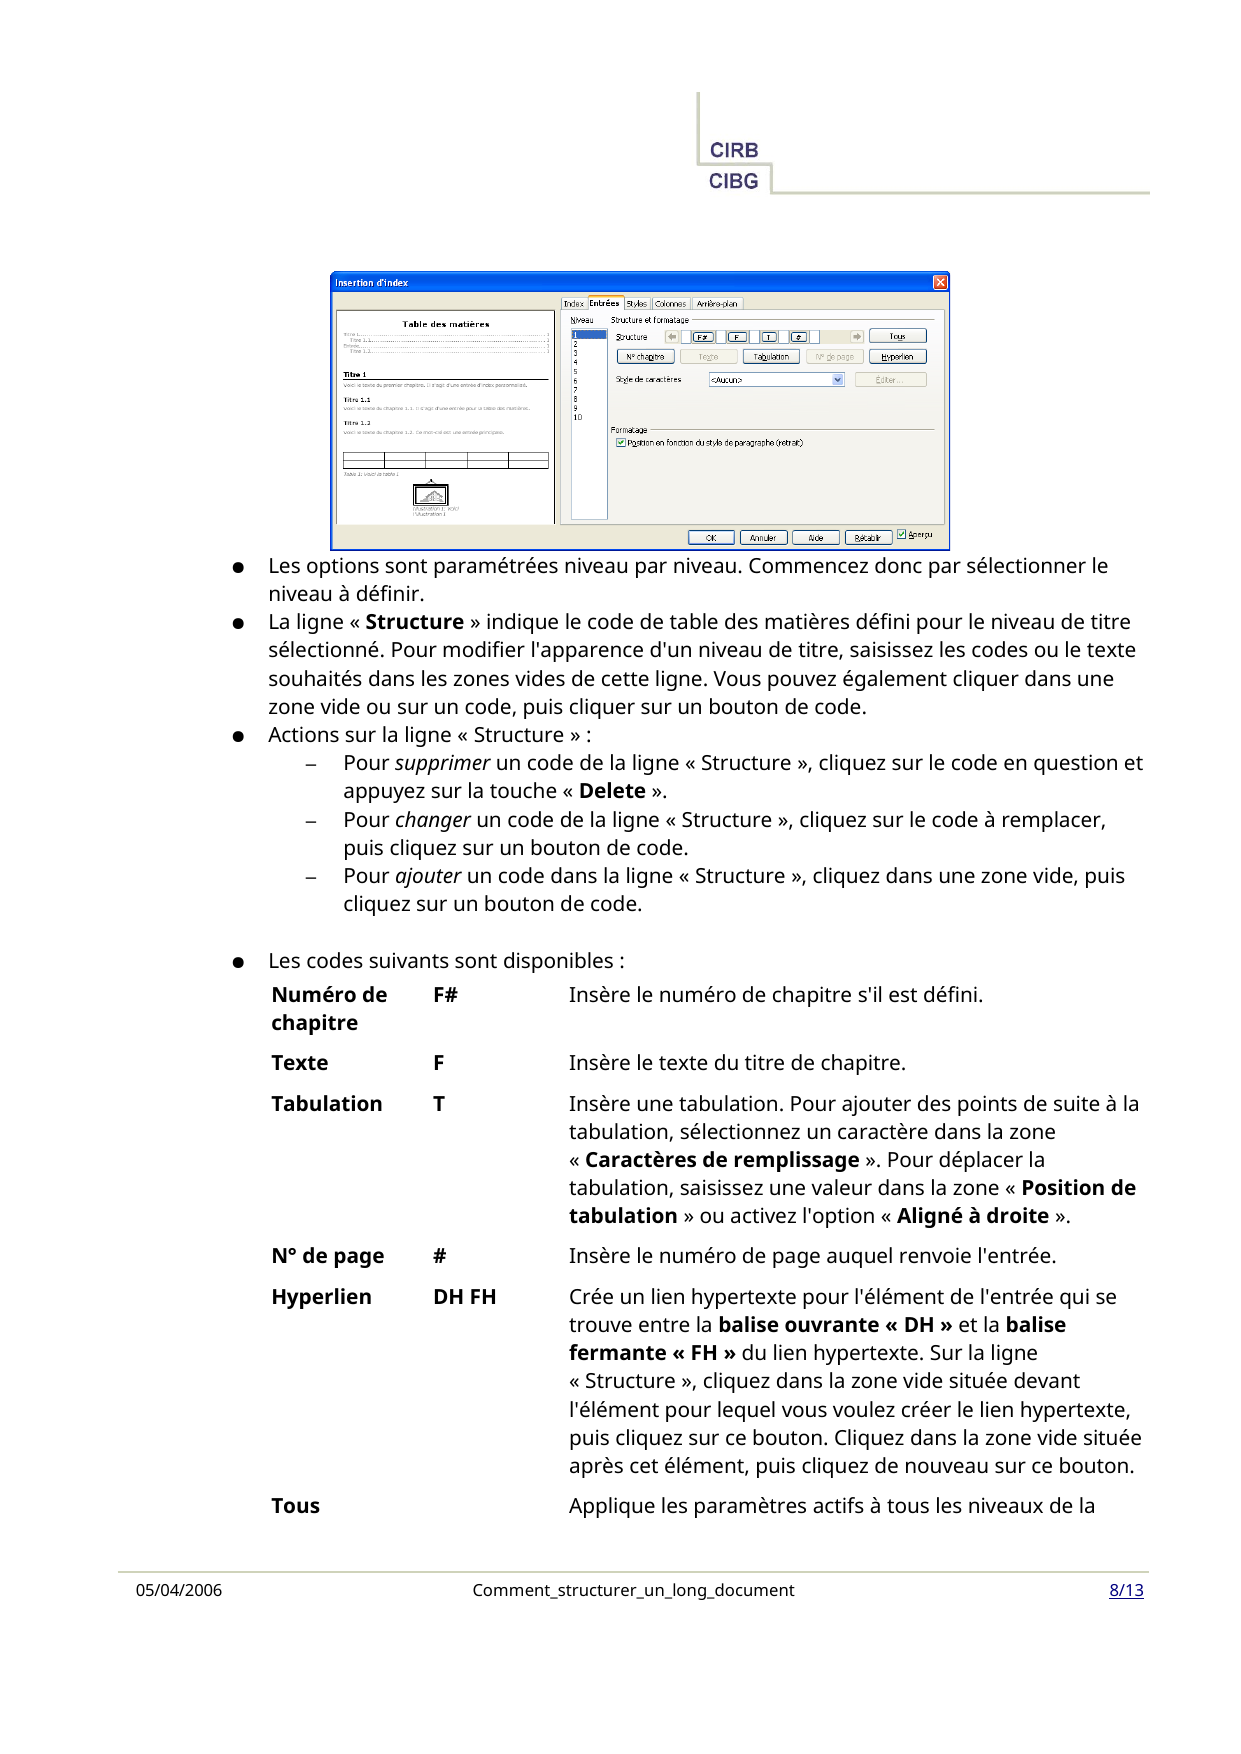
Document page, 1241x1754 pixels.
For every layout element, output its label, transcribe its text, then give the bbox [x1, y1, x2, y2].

list Actions sur la ligne « Structure » : [231, 720, 1152, 748]
table_cell Insère le texte du titre de chapitre. [563, 1043, 1152, 1083]
table_cell DH FH [427, 1276, 563, 1485]
table_header F# [427, 974, 563, 1043]
table_cell Insère une tabulation. Pour ajouter des points de suite à la tabulation, sélectionnez un caractère dans la zone « Caractères de remplissage ». Pour déplacer la tabulation, saisissez une valeur dans la zone « Position de tabulation » ou activez l'option « Aligné à droite ». [563, 1083, 1152, 1236]
list Pour changer un code de la ligne « Structure », cliquez sur le code à remplacer, puis cliquez sur un bouton de code. [306, 805, 1152, 861]
table_header Numéro de chapitre [265, 974, 427, 1043]
table_cell T [427, 1083, 563, 1236]
list Pour supprimer un code de la ligne « Structure », cliquez sur le code en question et appuyez sur la touche « Delete ». [306, 748, 1152, 805]
picture [609, 92, 1150, 214]
picture [330, 271, 951, 551]
table_header Insère le numéro de chapitre s'il est défini. [563, 974, 1152, 1043]
table_cell Crée un lien hypertexte pour l'élément de l'entrée qui se trouve entre la balise ouvrante « DH » et la balise fermante « FH » du lien hypertexte. Sur la ligne « Structure », cliquez dans la zone vide située devant l'élément pour lequel vous voulez créer le lien hypertexte, puis cliquez sur ce bouton. Cliquez dans la zone vide située après cet élément, puis cliquez de nouveau sur ce bouton. [563, 1276, 1152, 1485]
table_cell F [427, 1043, 563, 1083]
table_cell N° de page [265, 1236, 427, 1276]
list La ligne « Structure » indique le code de table des matières défini pour le niveau de titre sélectionné. Pour modifier l'apparence d'un niveau de titre, saisissez les codes ou le texte souhaités dans les zones vides de cette ligne. Vous pouvez également cliquer dans une zone vide ou sur un code, puis cliquer sur un bouton de code. [231, 607, 1152, 720]
table_cell [427, 1485, 563, 1525]
list Pour ajouter un code dans la ligne « Structure », cliquez dans une zone vide, puis cliquez sur un bouton de code. [306, 861, 1152, 918]
table_cell Tabulation [265, 1083, 427, 1236]
table_cell # [427, 1236, 563, 1276]
table_cell Hyperlien [265, 1276, 427, 1485]
list Les options sont paramétrées niveau par niveau. Commencez donc par sélectionner le niveau à définir. [231, 271, 1152, 607]
table_cell Insère le numéro de page auquel renvoie l'entrée. [563, 1236, 1152, 1276]
table_cell Applique les paramètres actifs à tous les niveaux de la [563, 1485, 1152, 1525]
list Les codes suivants sont disponibles : [231, 946, 1152, 974]
table_cell Tous [265, 1485, 427, 1525]
table_cell Texte [265, 1043, 427, 1083]
